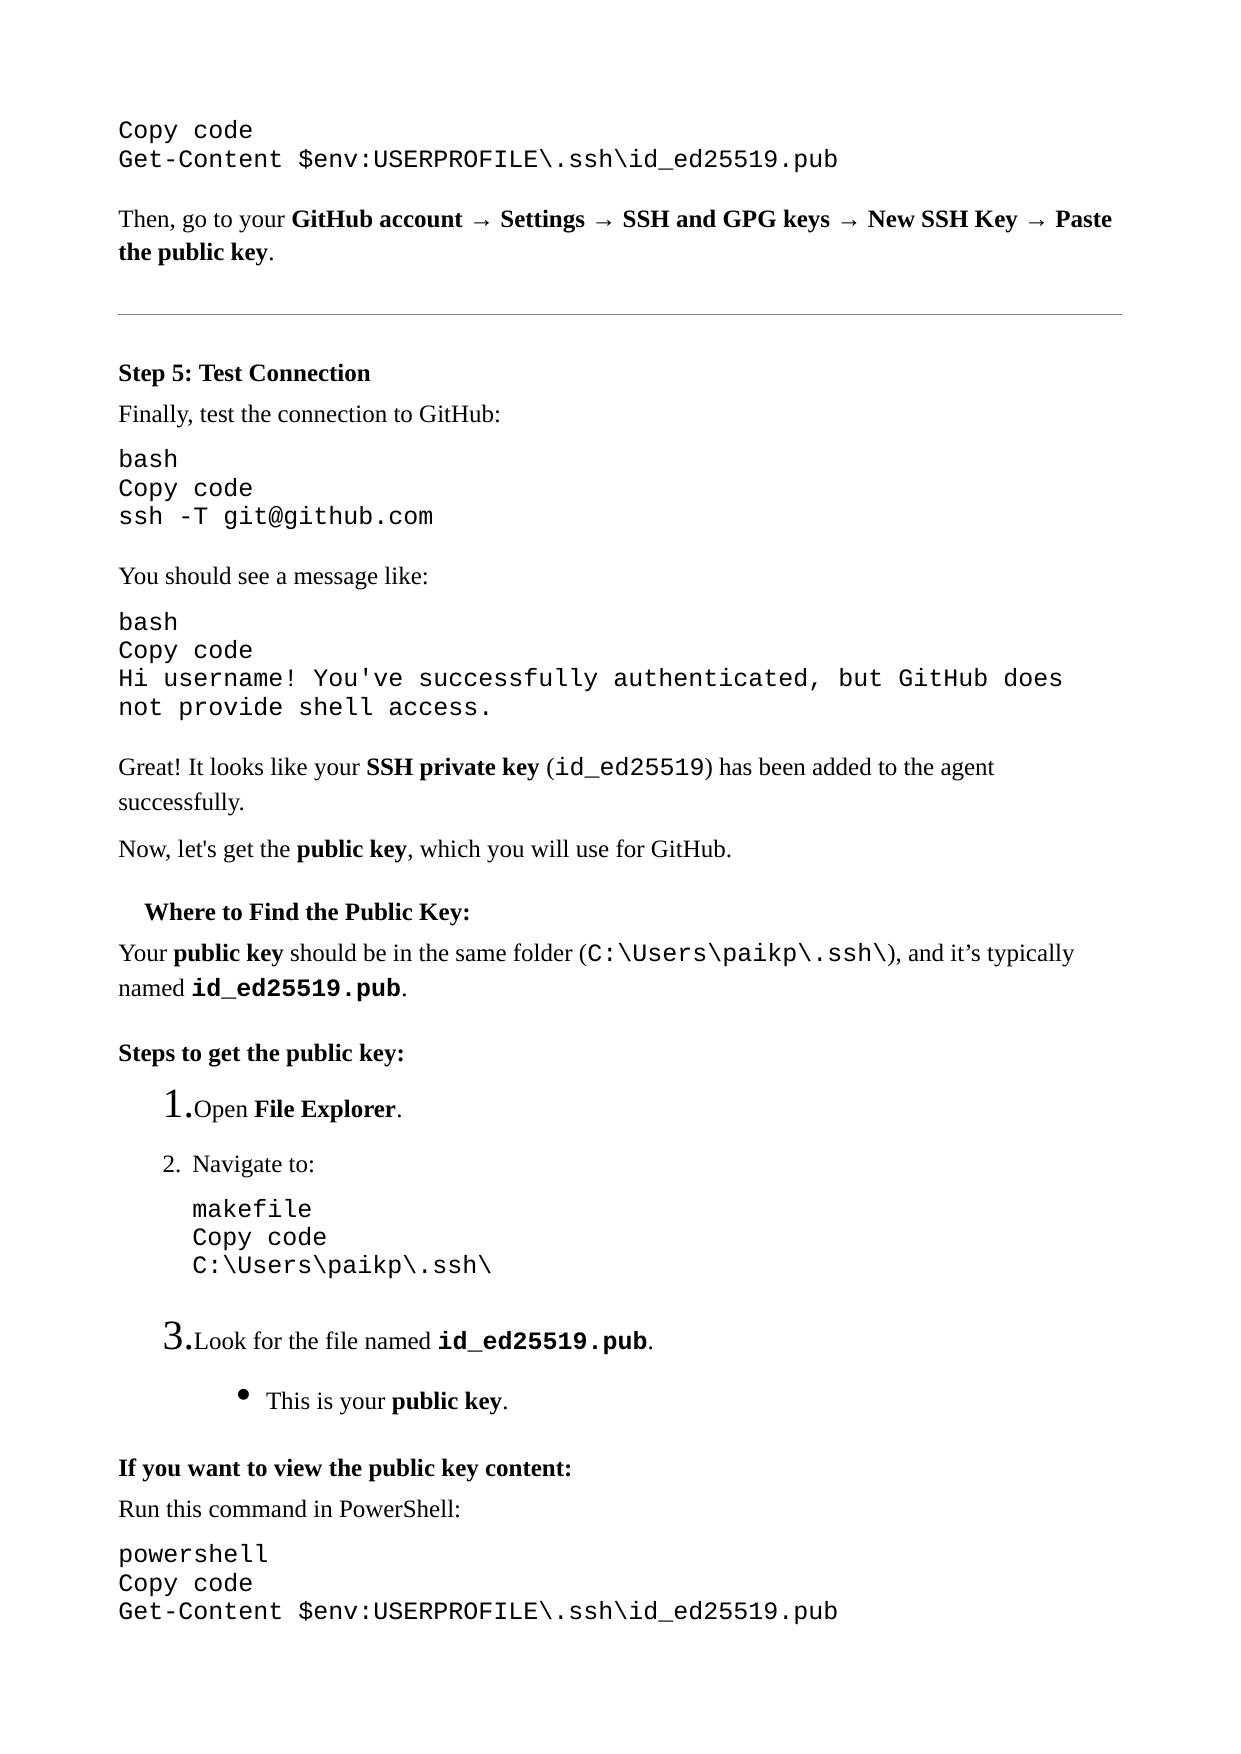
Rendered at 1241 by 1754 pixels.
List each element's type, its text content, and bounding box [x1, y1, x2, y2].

list Look for the file named id_ed25519.pub. [162, 1311, 1122, 1359]
list C:\Users\paikp\.ssh\ [162, 1253, 1122, 1281]
subtitle Steps to get the public key: [118, 1038, 1122, 1066]
text Your public key should be in the same folder (C:\Users\paikp\.ssh\), and it’s typically named id_ed25519.pub. [118, 938, 1122, 1004]
subtitle Step 5: Test Connection [118, 358, 1122, 387]
text Get-Content $env:USERPROFILE\.ssh\id_ed25519.pub [118, 146, 1122, 175]
text bash [118, 609, 1122, 637]
text Run this command in PowerShell: [118, 1494, 1122, 1523]
text Copy code [118, 475, 1122, 504]
text Copy code [118, 637, 1122, 666]
list Navigate to: [162, 1149, 1122, 1177]
list Copy code [162, 1224, 1122, 1253]
text Finally, test the connection to GitHub: [118, 399, 1122, 428]
text bash [118, 447, 1122, 475]
text Then, go to your GitHub account → Settings → SSH and GPG keys → New SSH Key → Paste the public key. [118, 204, 1122, 266]
text Great! It looks like your SSH private key (id_ed25519) has been added to the agent successfully. 🎉 [118, 752, 1122, 816]
text Hi username! You've successfully authenticated, but GitHub does not provide shell access. [118, 666, 1122, 722]
subtitle 🧐 Where to Find the Public Key: [118, 897, 1122, 926]
text ssh -T git@github.com [118, 504, 1122, 532]
text Copy code [118, 1570, 1122, 1599]
text powershell [118, 1542, 1122, 1570]
subtitle If you want to view the public key content: [118, 1453, 1122, 1482]
text Copy code [118, 118, 1122, 146]
list makefile [162, 1196, 1122, 1224]
list This is your public key. [236, 1380, 1122, 1418]
list Open File Explorer. [162, 1079, 1122, 1127]
text Now, let's get the public key, which you will use for GitHub. [118, 834, 1122, 863]
text Get-Content $env:USERPROFILE\.ssh\id_ed25519.pub [118, 1599, 1122, 1627]
text You should see a message like: [118, 561, 1122, 590]
